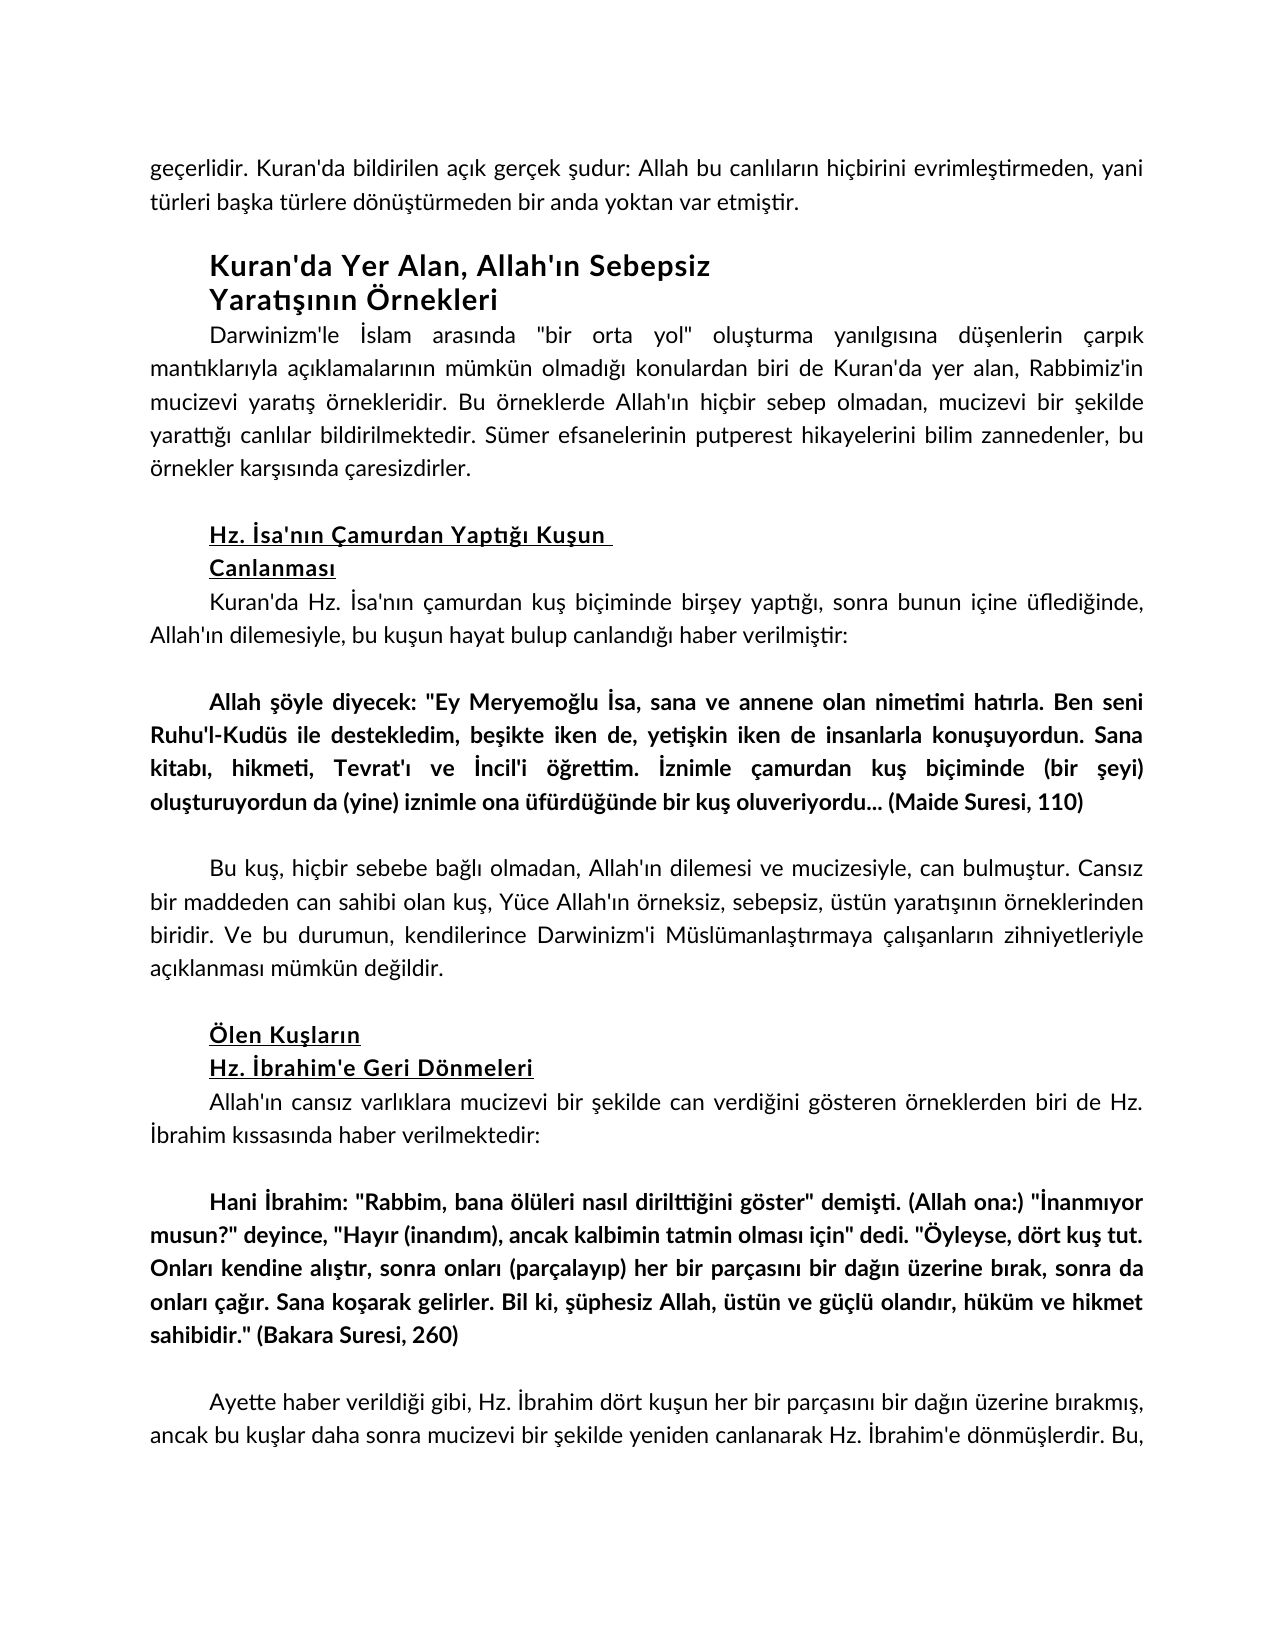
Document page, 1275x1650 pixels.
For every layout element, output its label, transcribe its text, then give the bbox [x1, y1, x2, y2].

text Hani İbrahim: "Rabbim, bana ölüleri nasıl dirilttiğini göster" demişti. (Allah ona:) "İnanmıyor musun?" deyince, "Hayır (inandım), ancak kalbimin tatmin olması için" dedi. "Öyleyse, dört kuş tut. Onları kendine alıştır, sonra onları (parçalayıp) her bir parçasını bir dağın üzerine bırak, sonra da onları çağır. Sana koşarak gelirler. Bil ki, şüphesiz Allah, üstün ve güçlü olandır, hüküm ve hikmet sahibidir." (Bakara Suresi, 260) [150, 1183, 1145, 1350]
text Allah'ın cansız varlıklara mucizevi bir şekilde can verdiğini gösteren örneklerden biri de Hz. İbrahim kıssasında haber verilmektedir: [150, 1083, 1145, 1150]
text geçerlidir. Kuran'da bildirilen açık gerçek şudur: Allah bu canlıların hiçbirini evrimleştirmeden, yani türleri başka türlere dönüştürmeden bir anda yoktan var etmiştir. [150, 150, 1145, 217]
text Darwinizm'le İslam arasında "bir orta yol" oluşturma yanılgısına düşenlerin çarpık mantıklarıyla açıklamalarının mümkün olmadığı konulardan biri de Kuran'da yer alan, Rabbimiz'in mucizevi yaratış örnekleridir. Bu örneklerde Allah'ın hiçbir sebep olmadan, mucizevi bir şekilde yarattığı canlılar bildirilmektedir. Sümer efsanelerinin putperest hikayelerini bilim zannedenler, bu örnekler karşısında çaresizdirler. [150, 317, 1145, 483]
text Ölen Kuşların [150, 1017, 1145, 1050]
text Yaratışının Örnekleri [150, 283, 1145, 317]
text Hz. İbrahim'e Geri Dönmeleri [150, 1050, 1145, 1083]
text Ayette haber verildiği gibi, Hz. İbrahim dört kuşun her bir parçasını bir dağın üzerine bırakmış, ancak bu kuşlar daha sonra mucizevi bir şekilde yeniden canlanarak Hz. İbrahim'e dönmüşlerdir. Bu, [150, 1383, 1145, 1450]
text Kuran'da Yer Alan, Allah'ın Sebepsiz [150, 250, 1145, 283]
text Bu kuş, hiçbir sebebe bağlı olmadan, Allah'ın dilemesi ve mucizesiyle, can bulmuştur. Cansız bir maddeden can sahibi olan kuş, Yüce Allah'ın örneksiz, sebepsiz, üstün yaratışının örneklerinden biridir. Ve bu durumun, kendilerince Darwinizm'i Müslümanlaştırmaya çalışanların zihniyetleriyle açıklanması mümkün değildir. [150, 850, 1145, 983]
text Kuran'da Hz. İsa'nın çamurdan kuş biçiminde birşey yaptığı, sonra bunun içine üflediğinde, Allah'ın dilemesiyle, bu kuşun hayat bulup canlandığı haber verilmiştir: [150, 583, 1145, 650]
text Allah şöyle diyecek: "Ey Meryemoğlu İsa, sana ve annene olan nimetimi hatırla. Ben seni Ruhu'l-Kudüs ile destekledim, beşikte iken de, yetişkin iken de insanlarla konuşuyordun. Sana kitabı, hikmeti, Tevrat'ı ve İncil'i öğrettim. İznimle çamurdan kuş biçiminde (bir şeyi) oluşturuyordun da (yine) iznimle ona üfürdüğünde bir kuş oluveriyordu... (Maide Suresi, 110) [150, 683, 1145, 817]
text Hz. İsa'nın Çamurdan Yaptığı Kuşun [150, 517, 1145, 550]
text Canlanması [150, 550, 1145, 583]
